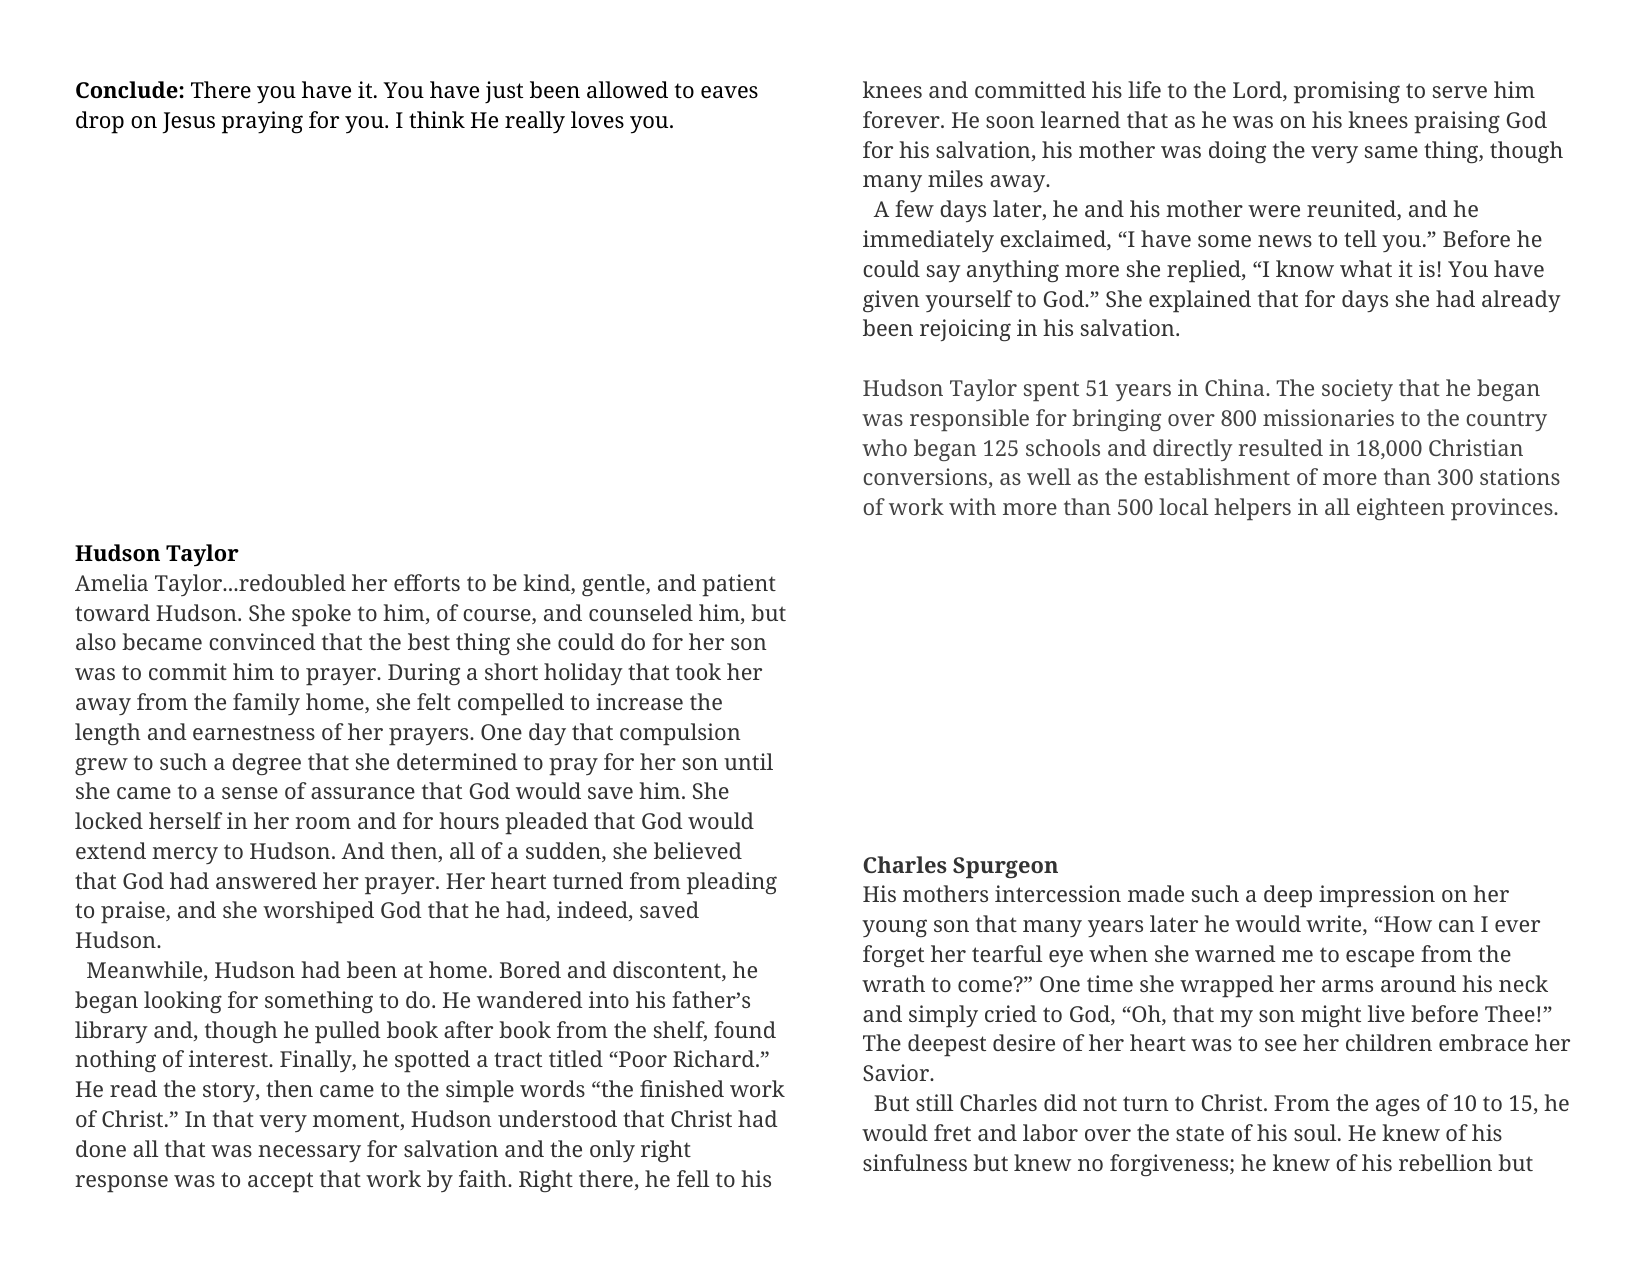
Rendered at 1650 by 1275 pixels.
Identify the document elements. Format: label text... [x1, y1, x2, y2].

text knees and committed his life to the Lord, promising to serve him forever. He soon learned that as he was on his knees praising God for his salvation, his mother was doing the very same thing, though many miles away. [862, 75, 1575, 194]
text Hudson Taylor spent 51 years in China. The society that he began was responsible for bringing over 800 missionaries to the country who began 125 schools and directly resulted in 18,000 Christian conversions, as well as the establishment of more than 300 stations of work with more than 500 local helpers in all eighteen provinces. [862, 373, 1575, 522]
text Conclude: There you have it. You have just been allowed to eaves drop on Jesus praying for you. I think He really loves you. [75, 75, 787, 134]
text Hudson Taylor [75, 538, 787, 568]
text A few days later, he and his mother were reunited, and he immediately exclaimed, “I have some news to tell you.” Before he could say anything more she replied, “I know what it is! You have given yourself to God.” She explained that for days she had already been rejoicing in his salvation. [862, 194, 1575, 343]
text But still Charles did not turn to Christ. From the ages of 10 to 15, he would fret and labor over the state of his soul. He knew of his sinfulness but knew no forgiveness; he knew of his rebellion but [862, 1088, 1575, 1177]
text Meanwhile, Hudson had been at home. Bored and discontent, he began looking for something to do. He wandered into his father’s library and, though he pulled book after book from the shelf, found nothing of interest. Finally, he spotted a tract titled “Poor Richard.” He read the story, then came to the simple words “the finished work of Christ.” In that very moment, Hudson understood that Christ had done all that was necessary for salvation and the only right response was to accept that work by faith. Right there, he fell to his [75, 955, 787, 1193]
text Charles Spurgeon [862, 849, 1575, 879]
text His mothers intercession made such a deep impression on her young son that many years later he would write, “How can I ever forget her tearful eye when she warned me to escape from the wrath to come?” One time she wrapped her arms around his neck and simply cried to God, “Oh, that my son might live before Thee!” The deepest desire of her heart was to see her children embrace her Savior. [862, 879, 1575, 1088]
text Amelia Taylor...redoubled her efforts to be kind, gentle, and patient toward Hudson. She spoke to him, of course, and counseled him, but also became convinced that the best thing she could do for her son was to commit him to prayer. During a short holiday that took her away from the family home, she felt compelled to increase the length and earnestness of her prayers. One day that compulsion grew to such a degree that she determined to pray for her son until she came to a sense of assurance that God would save him. She locked herself in her room and for hours pleaded that God would extend mercy to Hudson. And then, all of a sudden, she believed that God had answered her prayer. Her heart turned from pleading to praise, and she worshiped God that he had, indeed, saved Hudson. [75, 568, 787, 955]
